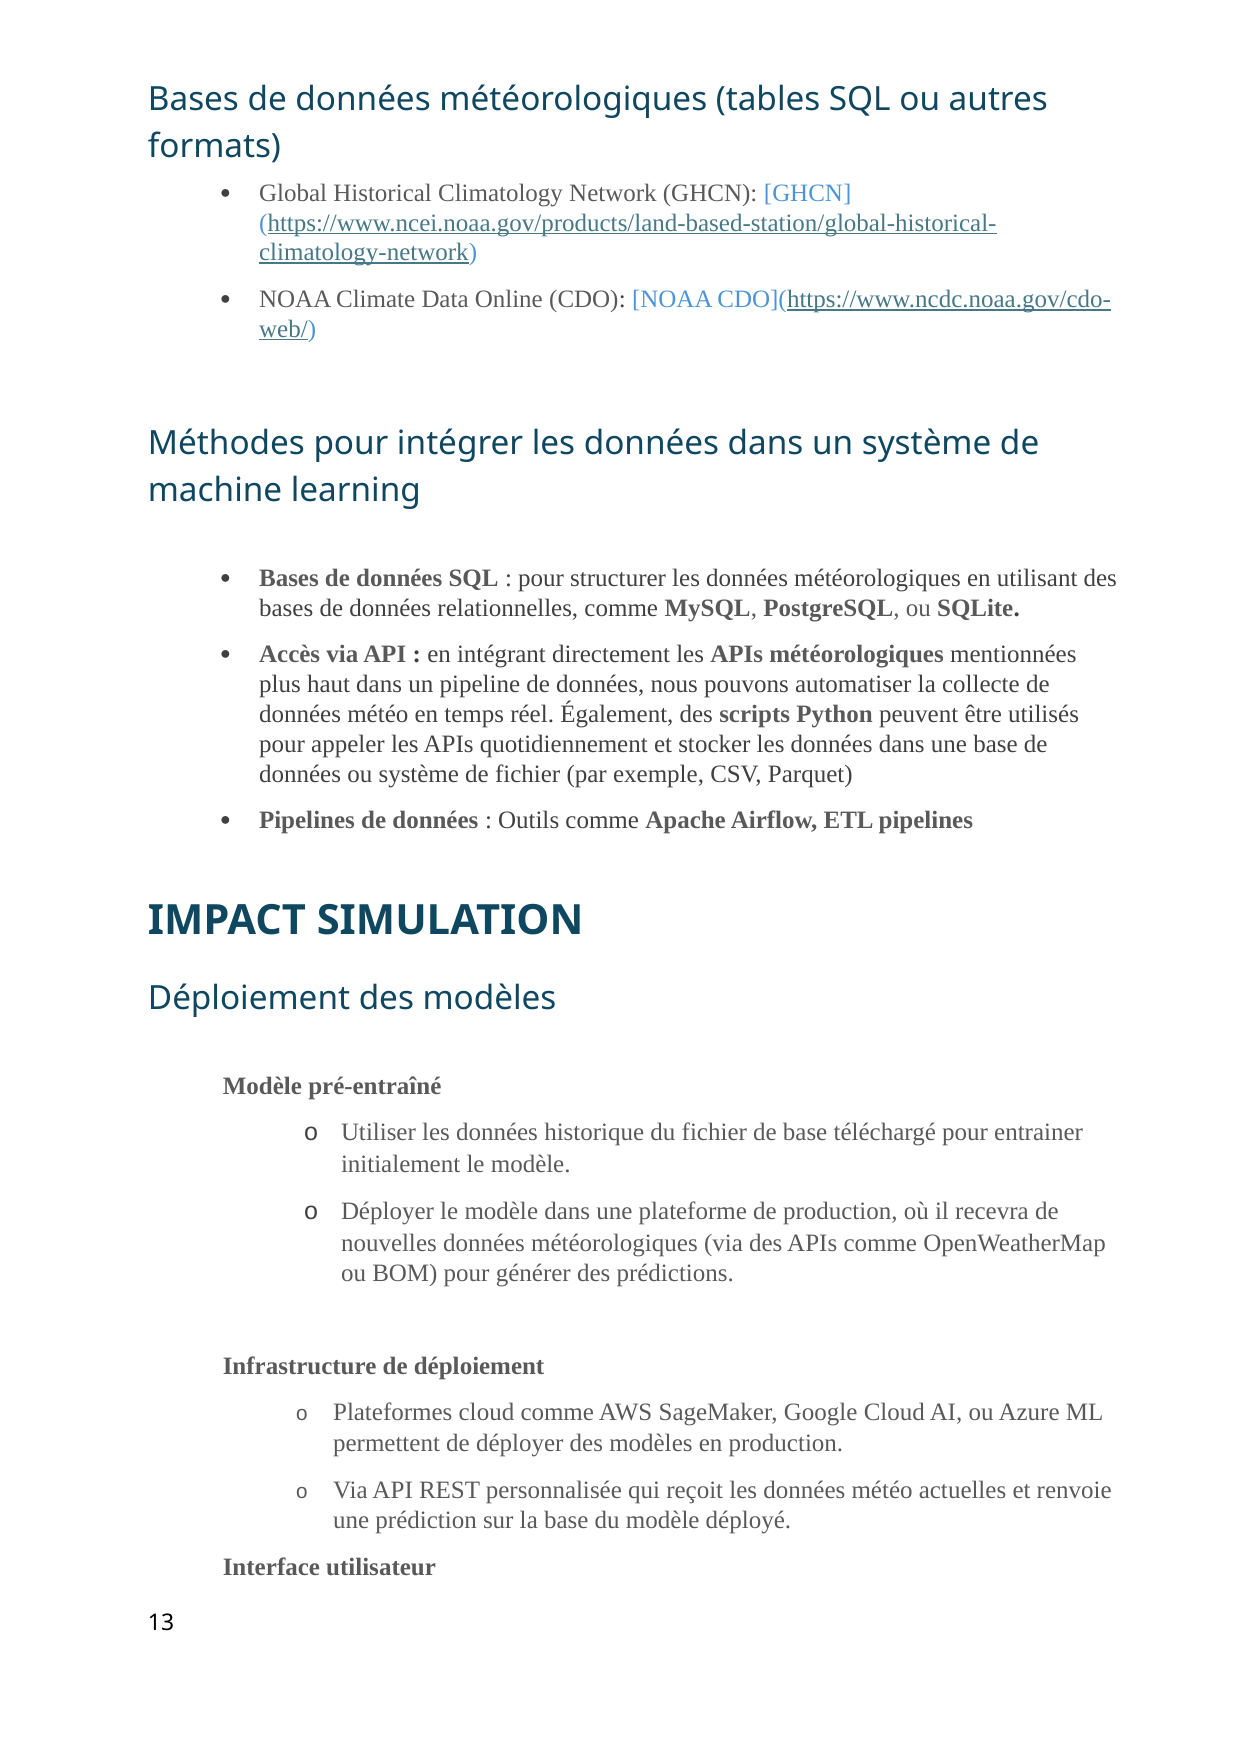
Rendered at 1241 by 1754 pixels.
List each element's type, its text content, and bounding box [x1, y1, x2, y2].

text Infrastructure de déploiement [223, 1351, 1122, 1379]
subtitle Déploiement des modèles [148, 974, 1122, 1019]
list NOAA Climate Data Online (CDO): [NOAA CDO](https://www.ncdc.noaa.gov/cdo-web/) [221, 284, 1122, 343]
list Pipelines de données : Outils comme Apache Airflow, ETL pipelines [221, 806, 1122, 834]
list Bases de données SQL : pour structurer les données météorologiques en utilisant des bases de données relationnelles, comme MySQL, PostgreSQL, ou SQLite. [221, 563, 1122, 622]
list Déployer le modèle dans une plateforme de production, où il recevra de nouvelles données météorologiques (via des APIs comme OpenWeatherMap ou BOM) pour générer des prédictions. [303, 1196, 1122, 1286]
list Global Historical Climatology Network (GHCN): [GHCN](https://www.ncei.noaa.gov/products/land-based-station/global-historical-climatology-network) [221, 178, 1122, 266]
list Plateformes cloud comme AWS SageMaker, Google Cloud AI, ou Azure ML permettent de déployer des modèles en production. [295, 1397, 1122, 1457]
list Utiliser les données historique du fichier de base téléchargé pour entrainer initialement le modèle. [303, 1117, 1122, 1178]
subtitle Méthodes pour intégrer les données dans un système de machine learning [148, 419, 1122, 511]
text Interface utilisateur [223, 1552, 1122, 1581]
subtitle IMPACT SIMULATION [148, 890, 1122, 946]
subtitle Bases de données météorologiques (tables SQL ou autres formats) [148, 75, 1122, 168]
list Via API REST personnalisée qui reçoit les données météo actuelles et renvoie une prédiction sur la base du modèle déployé. [295, 1475, 1122, 1534]
list Accès via API : en intégrant directement les APIs météorologiques mentionnées plus haut dans un pipeline de données, nous pouvons automatiser la collecte de données météo en temps réel. Également, des scripts Python peuvent être utilisés pour appeler les APIs quotidiennement et stocker les données dans une base de données ou système de fichier (par exemple, CSV, Parquet) [221, 639, 1122, 788]
list Modèle pré-entraîné [223, 1071, 1122, 1099]
